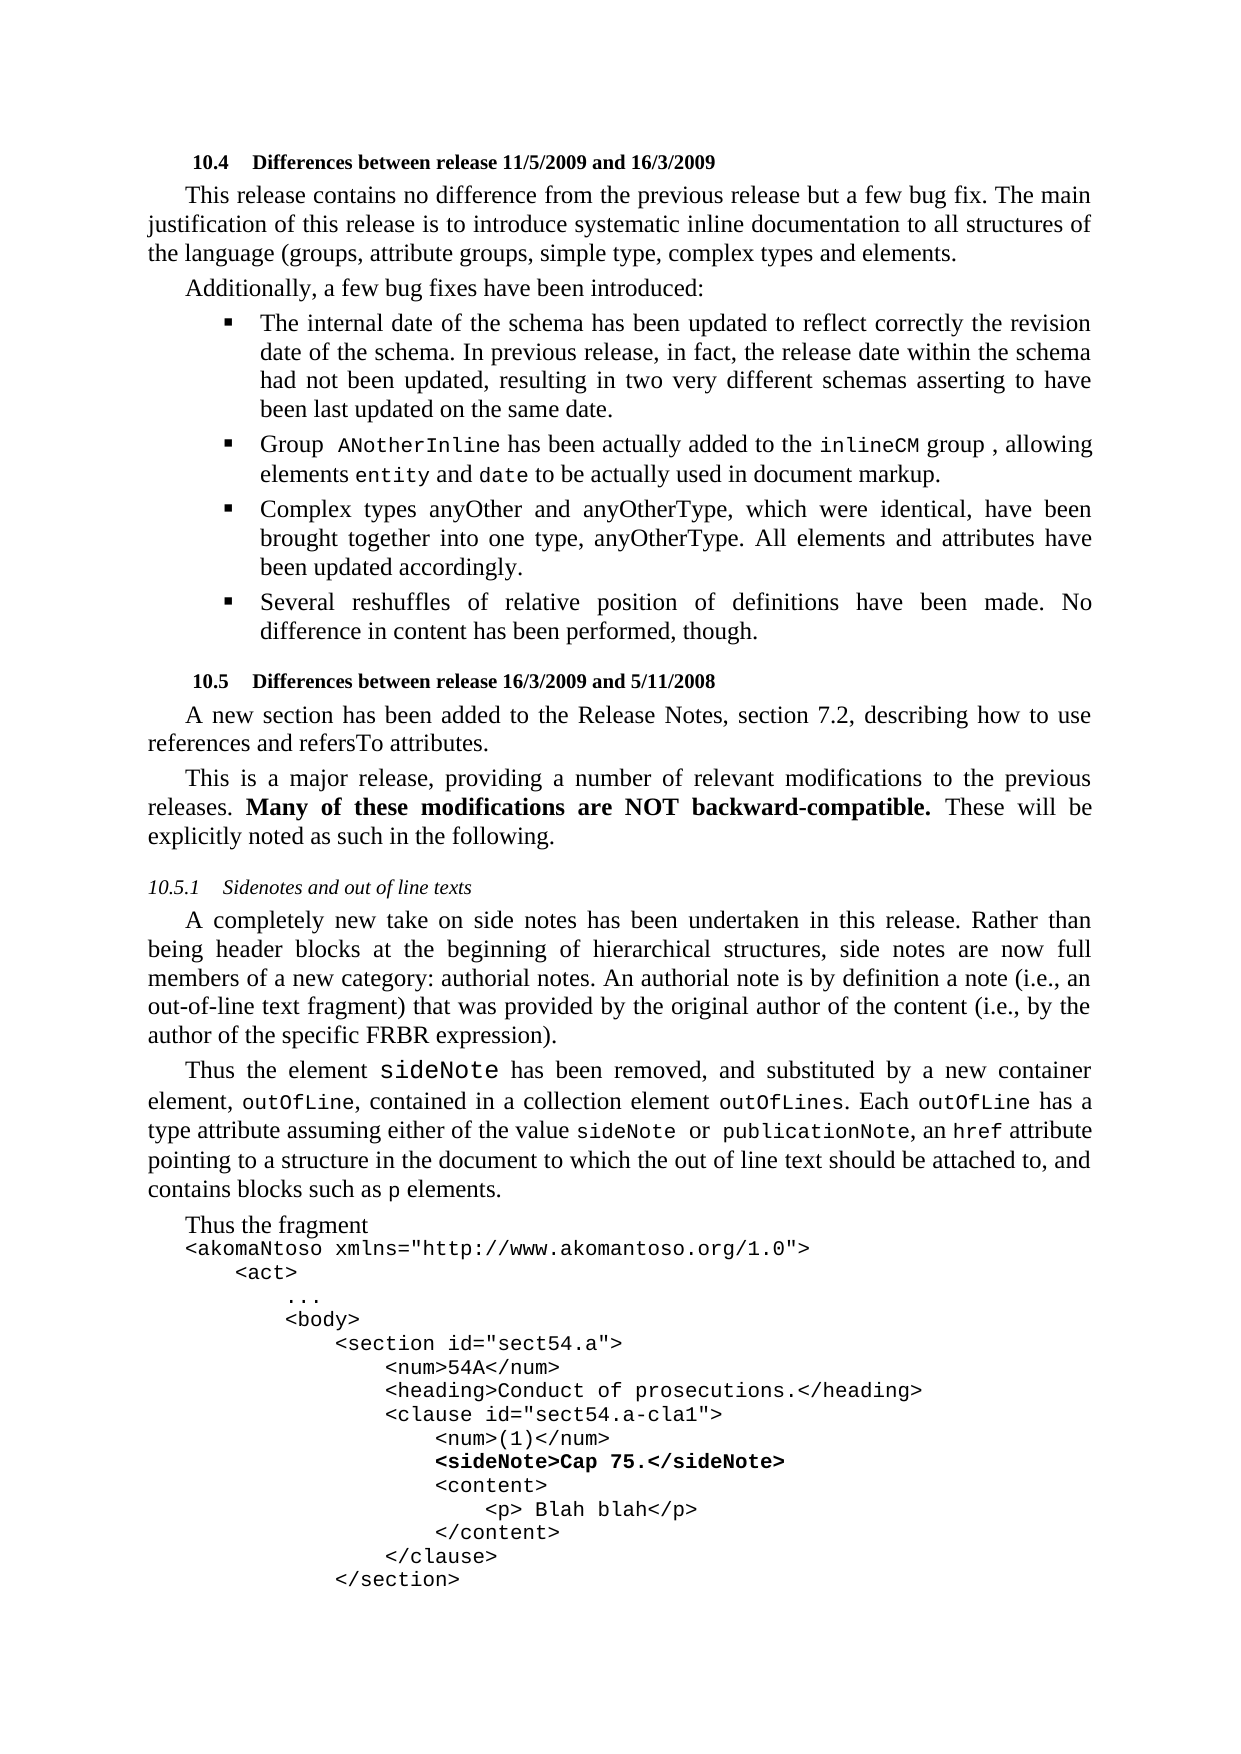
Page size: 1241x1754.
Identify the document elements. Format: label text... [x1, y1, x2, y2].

text A new section has been added to the Release Notes, section 7.2, describing how to use references and refersTo attributes. [148, 700, 1092, 757]
text <section id="sect54.a"> [148, 1333, 1092, 1357]
text <num>54A</num> [148, 1357, 1092, 1380]
text <heading>Conduct of prosecutions.</heading> [148, 1380, 1092, 1404]
text </clause> [148, 1546, 1092, 1569]
text Additionally, a few bug fixes have been introduced: [148, 273, 1092, 302]
text <act> [148, 1262, 1092, 1286]
text <num>(1)</num> [148, 1428, 1092, 1451]
list Complex types anyOther and anyOtherType, which were identical, have been brought together into one type, anyOtherType. All elements and attributes have been updated accordingly. [222, 494, 1092, 581]
list Several reshuffles of relative position of definitions have been made. No difference in content has been performed, though. [222, 587, 1092, 644]
subtitle Differences between release 11/5/2009 and 16/3/2009 [192, 150, 1092, 174]
subtitle Sidenotes and out of line texts [148, 875, 1092, 899]
text </section> [148, 1569, 1092, 1593]
list Group ANotherInline has been actually added to the inlineCM group , allowing elements entity and date to be actually used in document markup. [222, 429, 1092, 488]
text This is a major release, providing a number of relevant modifications to the previous releases. Many of these modifications are NOT backward-compatible. These will be explicitly noted as such in the following. [148, 763, 1092, 850]
text </content> [148, 1522, 1092, 1546]
text Thus the fragment [148, 1210, 1092, 1238]
text <p> Blah blah</p> [148, 1498, 1092, 1522]
text <body> [148, 1309, 1092, 1333]
text Thus the element sideNote has been removed, and substituted by a new container element, outOfLine, contained in a collection element outOfLines. Each outOfLine has a type attribute assuming either of the value sideNote or publicationNote, an href attribute pointing to a structure in the document to which the out of line text should be attached to, and contains blocks such as p elements. [148, 1055, 1092, 1203]
subtitle Differences between release 16/3/2009 and 5/11/2008 [192, 669, 1092, 693]
text <content> [148, 1475, 1092, 1498]
text This release contains no difference from the previous release but a few bug fix. The main justification of this release is to introduce systematic inline documentation to all structures of the language (groups, attribute groups, simple type, complex types and elements. [148, 180, 1092, 267]
text ... [148, 1286, 1092, 1309]
list The internal date of the schema has been updated to reflect correctly the revision date of the schema. In previous release, in fact, the release date within the schema had not been updated, resulting in two very different schemas asserting to have been last updated on the same date. [222, 308, 1092, 423]
text <clause id="sect54.a-cla1"> [148, 1404, 1092, 1428]
text <akomaNtoso xmlns="http://www.akomantoso.org/1.0"> [148, 1238, 1092, 1262]
text A completely new take on side notes has been undertaken in this release. Rather than being header blocks at the beginning of hierarchical structures, side notes are now full members of a new category: authorial notes. An authorial note is by definition a note (i.e., an out-of-line text fragment) that was provided by the original author of the content (i.e., by the author of the specific FRBR expression). [148, 905, 1092, 1049]
text <sideNote>Cap 75.</sideNote> [148, 1451, 1092, 1475]
